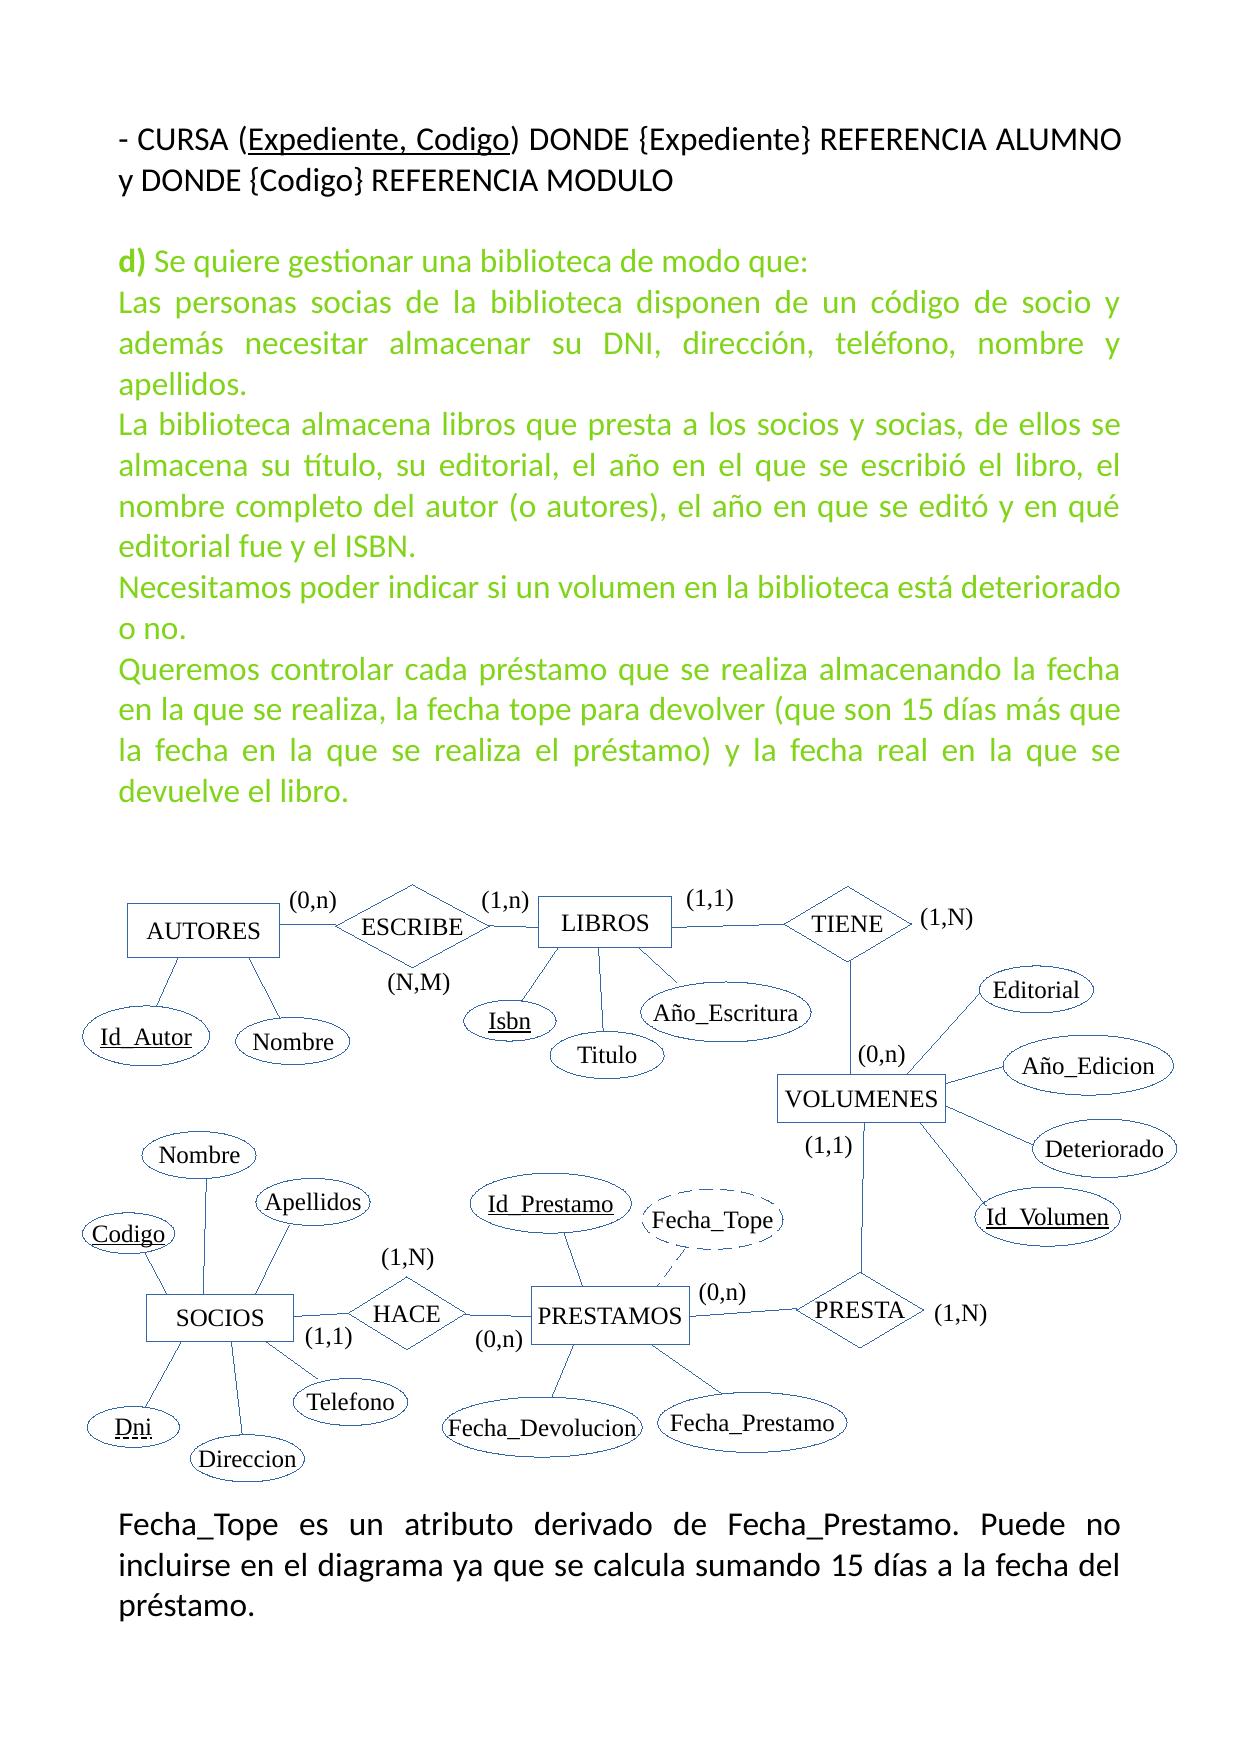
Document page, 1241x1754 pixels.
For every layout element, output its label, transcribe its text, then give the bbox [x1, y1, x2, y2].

text Fecha_Tope es un atributo derivado de Fecha_Prestamo. Puede no incluirse en el diagrama ya que se calcula sumando 15 días a la fecha del préstamo. [118, 1503, 1122, 1625]
text - CURSA (Expediente, Codigo) DONDE {Expediente} REFERENCIA ALUMNO y DONDE {Codigo} REFERENCIA MODULO [118, 118, 1122, 199]
text Queremos controlar cada préstamo que se realiza almacenando la fecha en la que se realiza, la fecha tope para devolver (que son 15 días más que la fecha en la que se realiza el préstamo) y la fecha real en la que se devuelve el libro. [118, 648, 1122, 811]
text Necesitamos poder indicar si un volumen en la biblioteca está deteriorado o no. [118, 566, 1122, 648]
text La biblioteca almacena libros que presta a los socios y socias, de ellos se almacena su título, su editorial, el año en el que se escribió el libro, el nombre completo del autor (o autores), el año en que se editó y en qué editorial fue y el ISBN. [118, 403, 1122, 566]
text d) Se quiere gestionar una biblioteca de modo que: [118, 240, 1122, 281]
text Las personas socias de la biblioteca disponen de un código de socio y además necesitar almacenar su DNI, dirección, teléfono, nombre y apellidos. [118, 281, 1122, 403]
